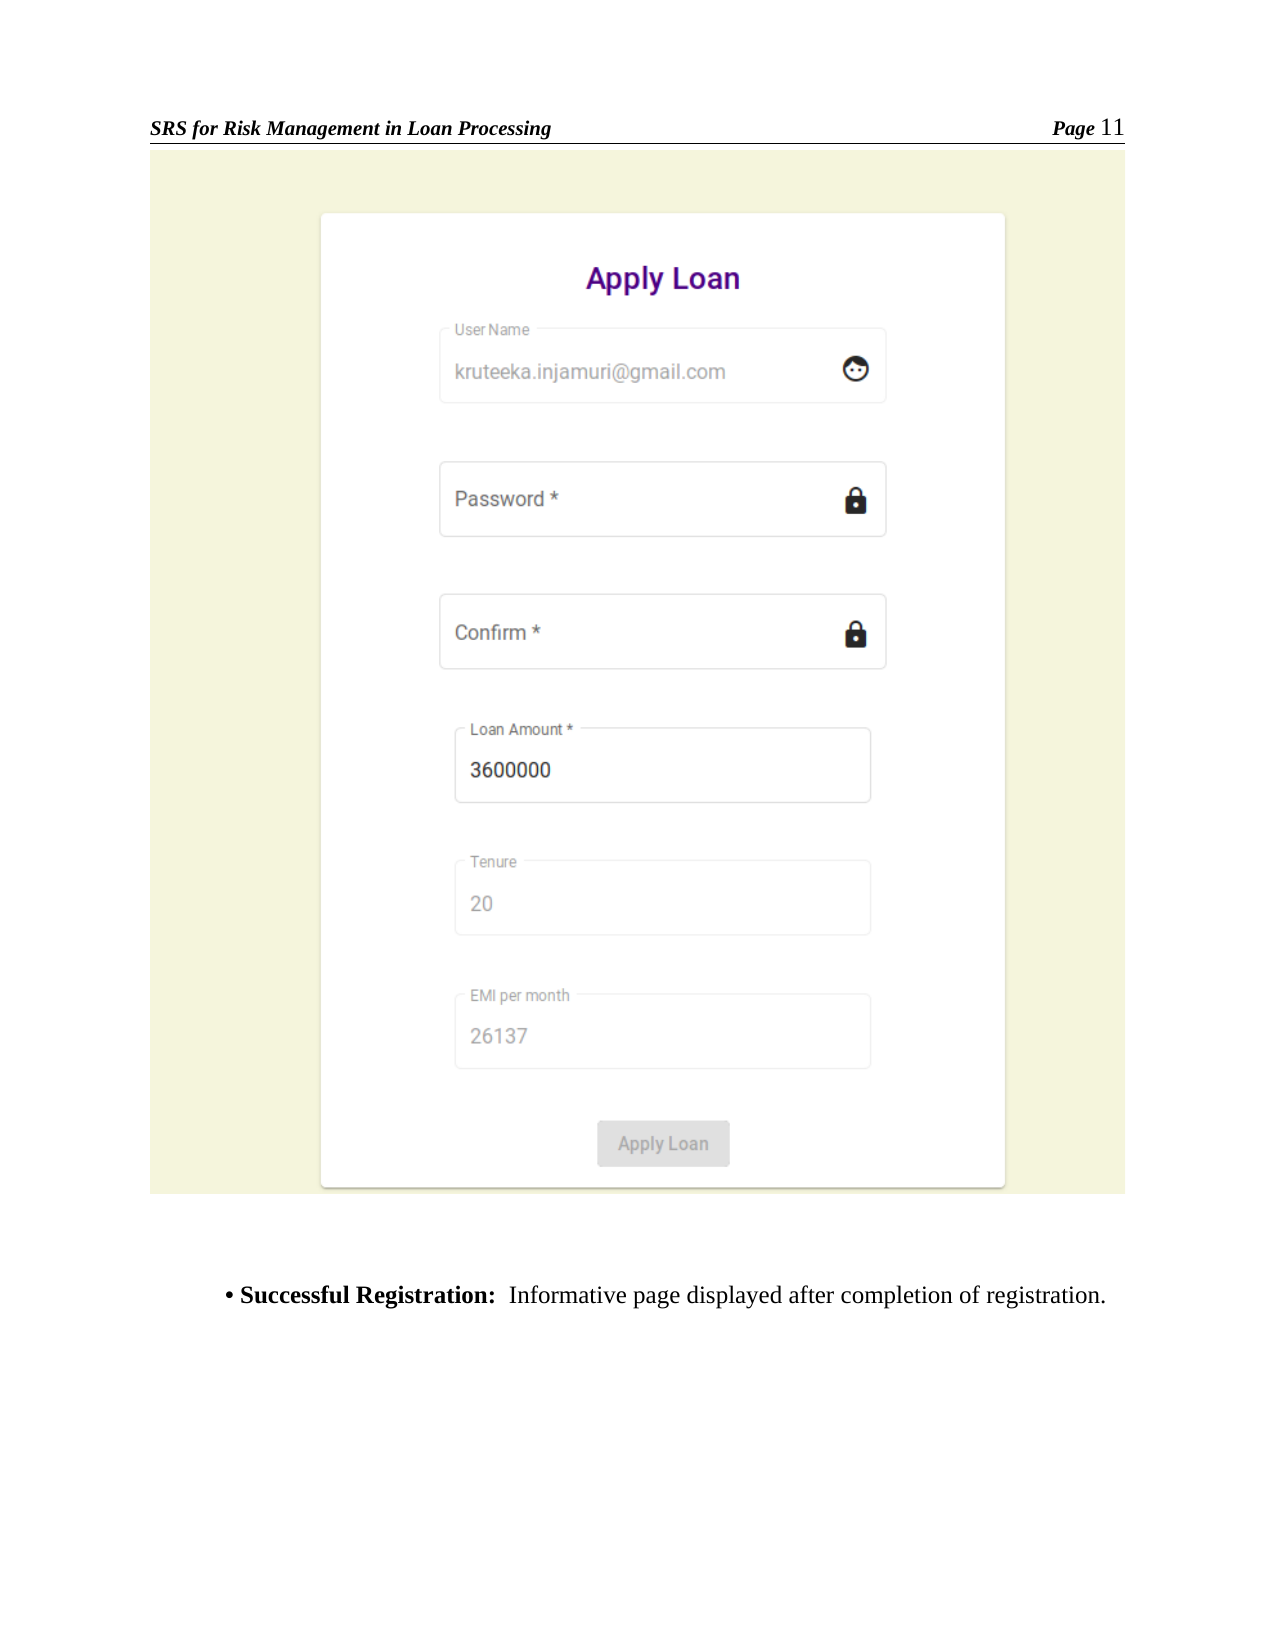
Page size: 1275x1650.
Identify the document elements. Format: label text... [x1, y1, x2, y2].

picture [150, 150, 1125, 1194]
text • Successful Registration: Informative page displayed after completion of registration. [150, 1280, 1125, 1309]
